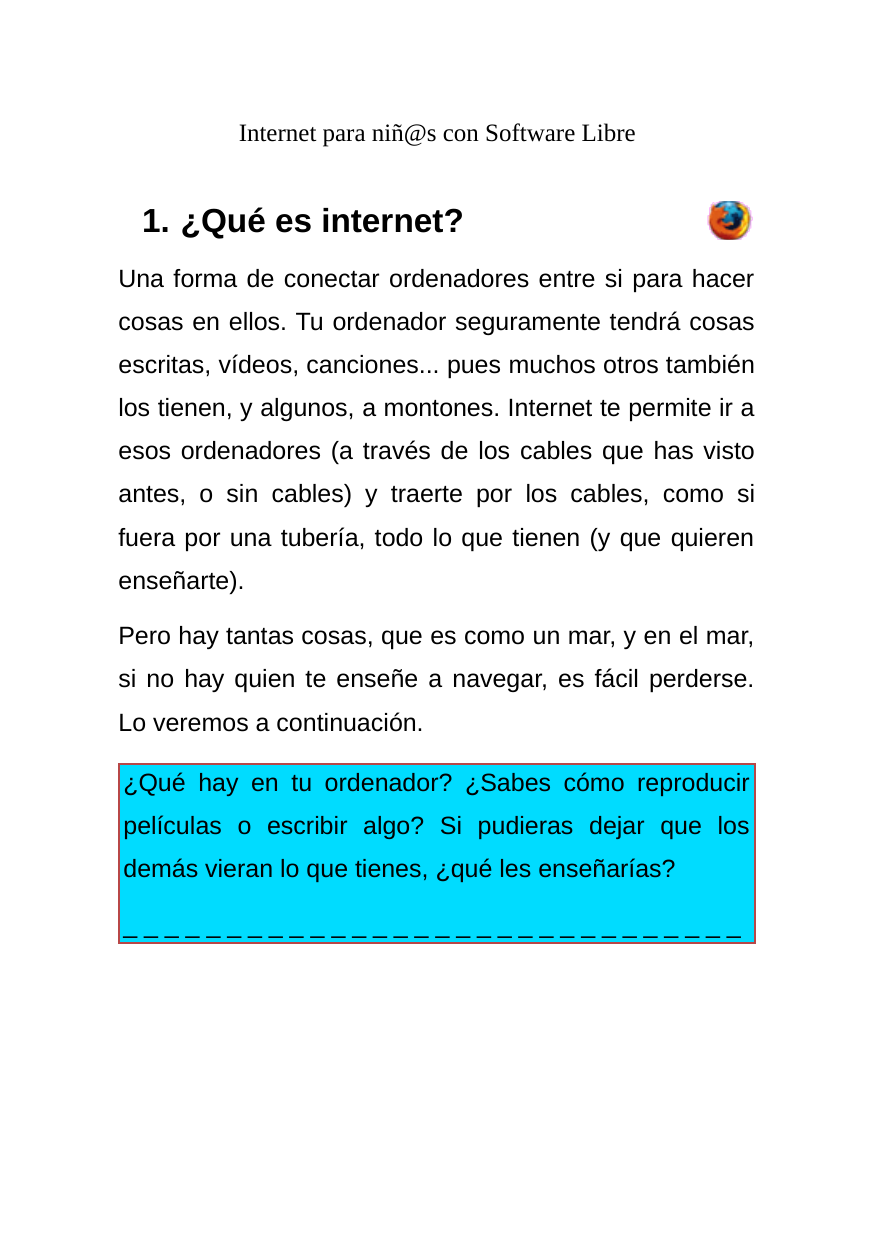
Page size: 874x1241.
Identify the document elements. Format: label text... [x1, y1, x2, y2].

text _ _ _ _ _ _ _ _ _ _ _ _ _ _ _ _ _ _ _ _ _ _ _ _ _ _ _ _ _ _ [120, 905, 754, 942]
text Una forma de conectar ordenadores entre si para hacer cosas en ellos. Tu ordenador seguramente tendrá cosas escritas, vídeos, canciones... pues muchos otros también los tienen, y algunos, a montones. Internet te permite ir a esos ordenadores (a través de los cables que has visto antes, o sin cables) y traerte por los cables, como si fuera por una tubería, todo lo que tienen (y que quieren enseñarte). [118, 264, 756, 594]
subtitle ¿Qué es internet? [118, 201, 756, 239]
text Pero hay tantas cosas, que es como un mar, y en el mar, si no hay quien te enseñe a navegar, es fácil perderse. Lo veremos a continuación. [118, 621, 756, 736]
text ¿Qué hay en tu ordenador? ¿Sabes cómo reproducir películas o escribir algo? Si pudieras dejar que los demás vieran lo que tienes, ¿qué les enseñarías? [120, 765, 754, 883]
